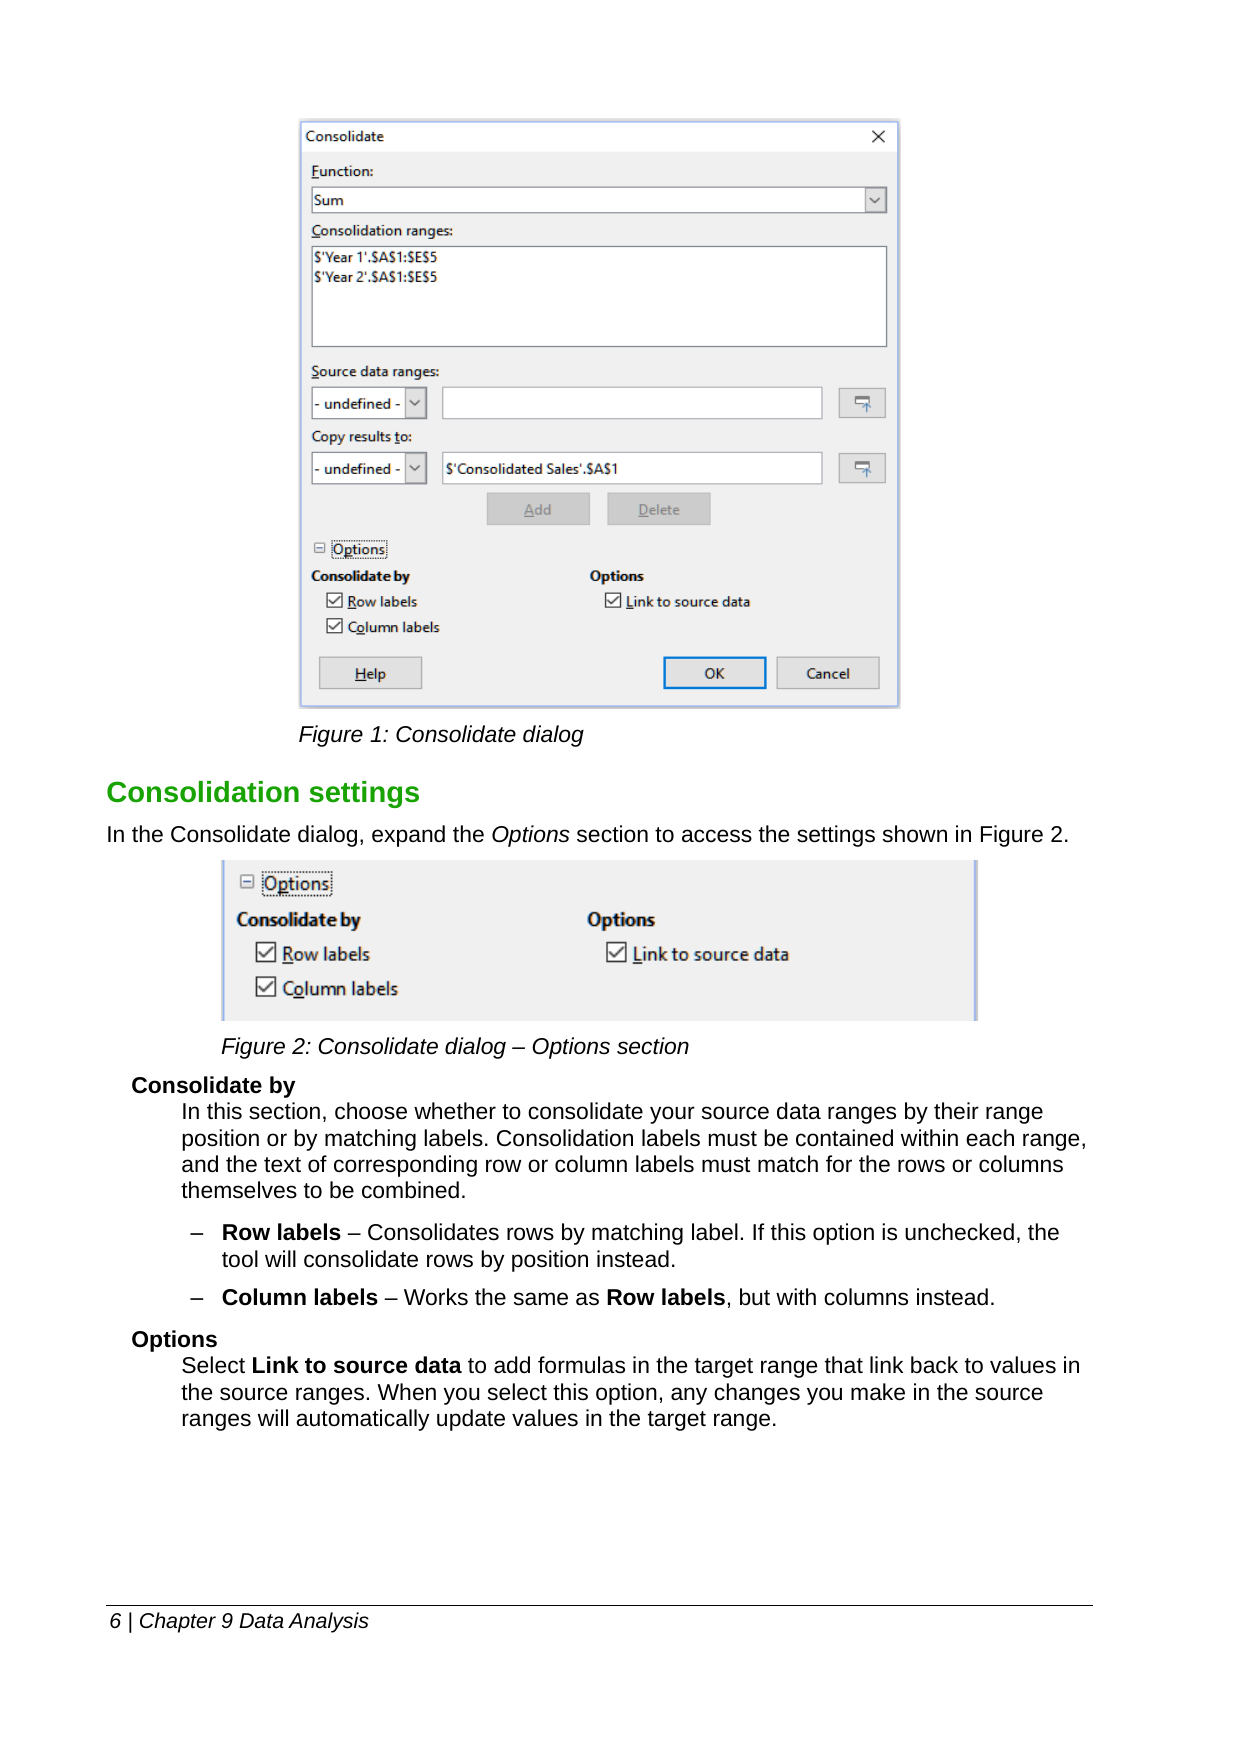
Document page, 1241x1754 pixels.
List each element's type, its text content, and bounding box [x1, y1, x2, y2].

text Select Link to source data to add formulas in the target range that link back to values in the source ranges. When you select this option, any changes you make in the source ranges will automatically update values in the target range. [181, 1352, 1093, 1432]
subtitle Consolidation settings [106, 775, 1093, 809]
picture [298, 118, 901, 709]
text Consolidate by [131, 1072, 1093, 1098]
text Figure 1: Consolidate dialog [298, 721, 901, 748]
text In the Consolidate dialog, expand the Options section to access the settings shown in Figure 2. [106, 821, 1093, 847]
text Figure 2: Consolidate dialog – Options section [221, 1033, 978, 1059]
picture [220, 860, 979, 1021]
list Column labels – Works the same as Row labels, but with columns instead. [187, 1281, 1093, 1314]
text In this section, choose whether to consolidate your source data ranges by their range position or by matching labels. Consolidation labels must be contained within each range, and the text of corresponding row or column labels must match for the rows or columns themselves to be combined. [181, 1098, 1093, 1204]
list Row labels – Consolidates rows by matching label. If this option is unchecked, the tool will consolidate rows by position instead. [187, 1216, 1093, 1272]
text Options [131, 1326, 1093, 1352]
